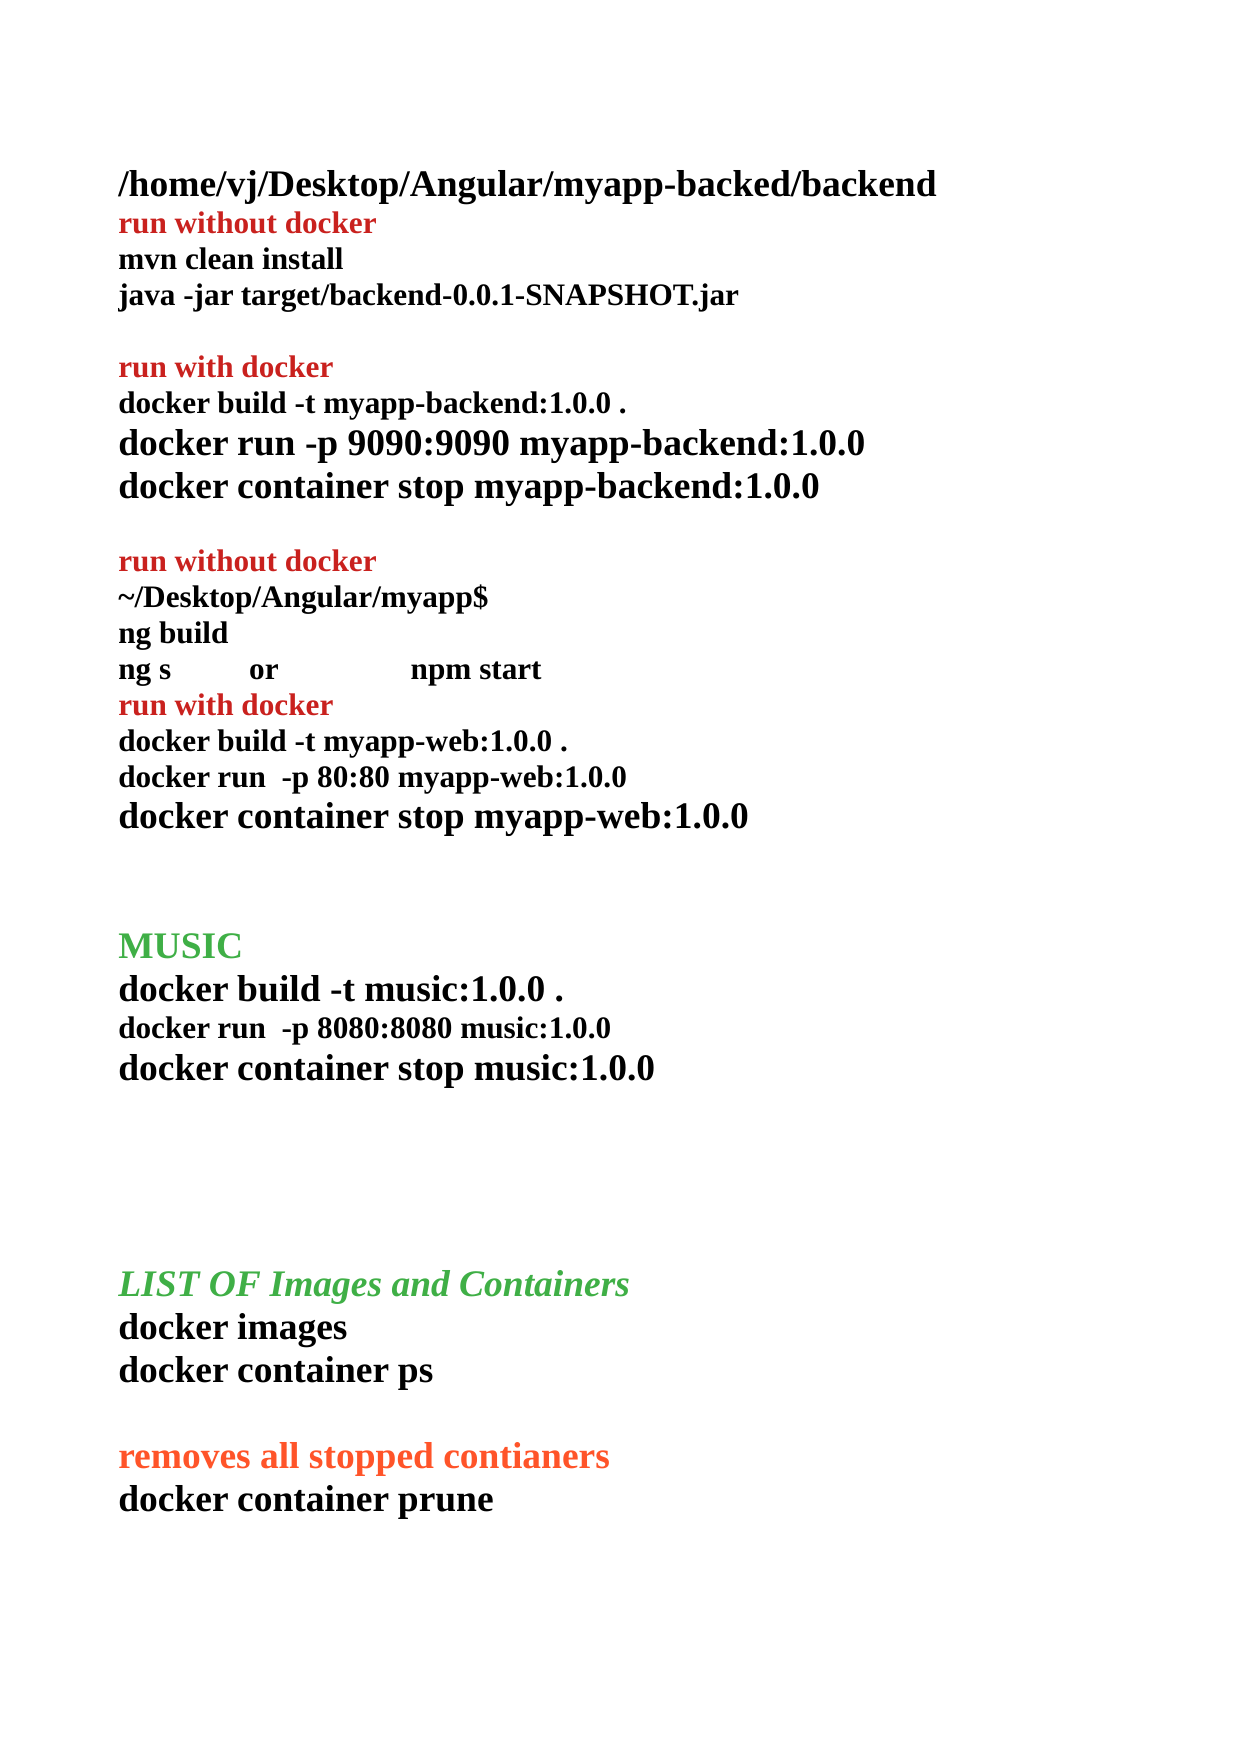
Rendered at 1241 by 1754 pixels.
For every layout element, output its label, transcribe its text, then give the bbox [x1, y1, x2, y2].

text removes all stopped contianers [118, 1433, 1122, 1477]
text run without docker [118, 204, 1122, 240]
text run without docker [118, 542, 1122, 578]
text docker build -t music:1.0.0 . [118, 966, 1122, 1009]
text run with docker [118, 686, 1122, 722]
text docker container ps [118, 1347, 1122, 1390]
text java -jar target/backend-0.0.1-SNAPSHOT.jar [118, 276, 1122, 312]
text docker images [118, 1304, 1122, 1347]
text docker build -t myapp-backend:1.0.0 . [118, 384, 1122, 420]
text MUSIC [118, 923, 1122, 966]
text ng s or npm start [118, 650, 1122, 686]
text docker container stop myapp-web:1.0.0 [118, 794, 1122, 837]
text ng build [118, 614, 1122, 650]
text docker run -p 9090:9090 myapp-backend:1.0.0 [118, 420, 1122, 463]
text docker container stop myapp-backend:1.0.0 [118, 463, 1122, 506]
text mvn clean install [118, 240, 1122, 276]
text /home/vj/Desktop/Angular/myapp-backed/backend [118, 161, 1122, 204]
text docker run -p 80:80 myapp-web:1.0.0 [118, 758, 1122, 794]
text ~/Desktop/Angular/myapp$ [118, 578, 1122, 614]
text docker container prune [118, 1477, 1122, 1520]
text docker container stop music:1.0.0 [118, 1045, 1122, 1088]
text LIST OF Images and Containers [118, 1261, 1122, 1304]
text run with docker [118, 348, 1122, 384]
text docker run -p 8080:8080 music:1.0.0 [118, 1009, 1122, 1045]
text docker build -t myapp-web:1.0.0 . [118, 722, 1122, 758]
